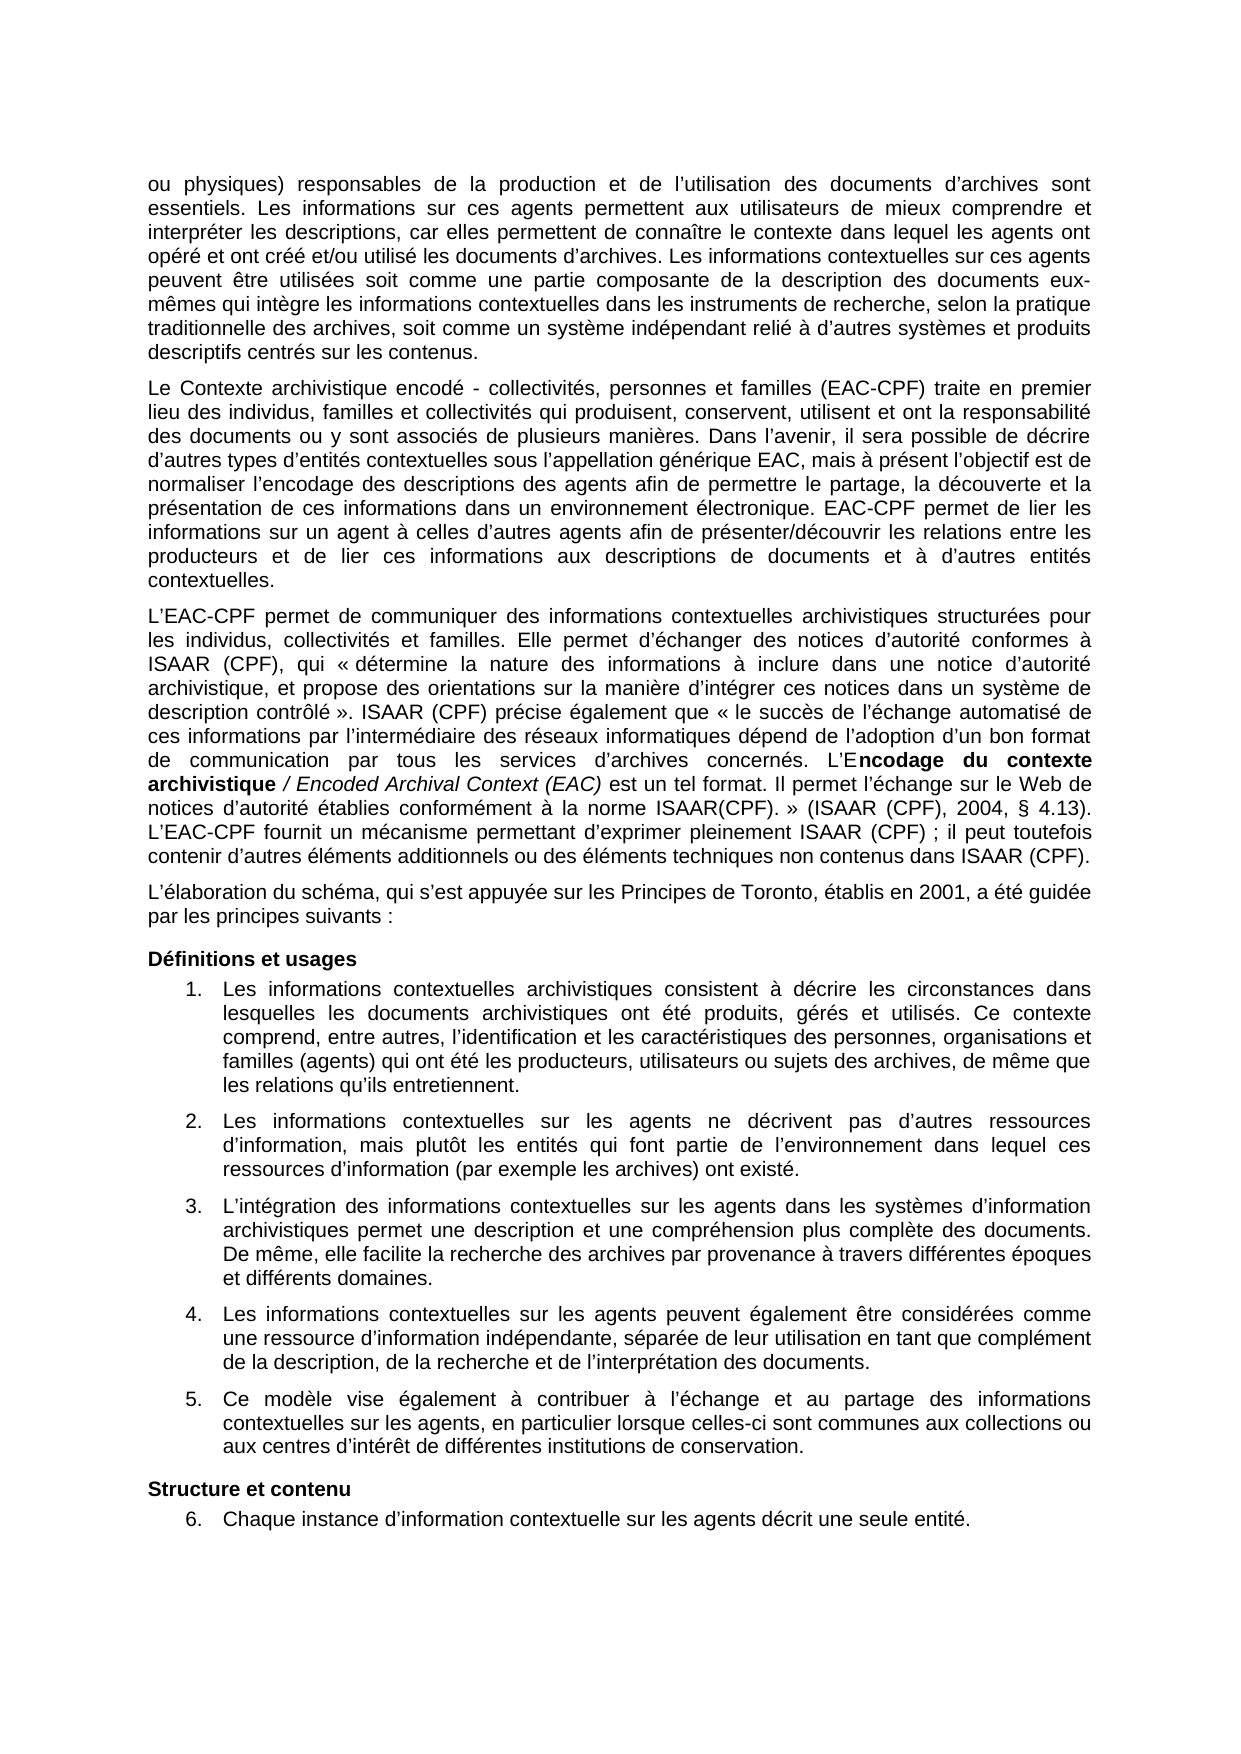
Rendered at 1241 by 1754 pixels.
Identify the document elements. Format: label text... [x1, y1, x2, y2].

list Les informations contextuelles sur les agents ne décrivent pas d’autres ressources d’information, mais plutôt les entités qui font partie de l’environnement dans lequel ces ressources d’information (par exemple les archives) ont existé. [185, 1109, 1092, 1181]
text Structure et contenu [148, 1477, 1092, 1501]
list Les informations contextuelles archivistiques consistent à décrire les circonstances dans lesquelles les documents archivistiques ont été produits, gérés et utilisés. Ce contexte comprend, entre autres, l’identification et les caractéristiques des personnes, organisations et familles (agents) qui ont été les producteurs, utilisateurs ou sujets des archives, de même que les relations qu’ils entretiennent. [185, 977, 1092, 1097]
list Ce modèle vise également à contribuer à l’échange et au partage des informations contextuelles sur les agents, en particulier lorsque celles-ci sont communes aux collections ou aux centres d’intérêt de différentes institutions de conservation. [185, 1386, 1092, 1458]
text L’EAC-CPF permet de communiquer des informations contextuelles archivistiques structurées pour les individus, collectivités et familles. Elle permet d’échanger des notices d’autorité conformes à ISAAR (CPF), qui « détermine la nature des informations à inclure dans une notice d’autorité archivistique, et propose des orientations sur la manière d’intégrer ces notices dans un système de description contrôlé ». ISAAR (CPF) précise également que « le succès de l’échange automatisé de ces informations par l’intermédiaire des réseaux informatiques dépend de l’adoption d’un bon format de communication par tous les services d’archives concernés. L’Encodage du contexte archivistique / Encoded Archival Context (EAC) est un tel format. Il permet l’échange sur le Web de notices d’autorité établies conformément à la norme ISAAR(CPF). » (ISAAR (CPF), 2004, § 4.13). L’EAC-CPF fournit un mécanisme permettant d’exprimer pleinement ISAAR (CPF) ; il peut toutefois contenir d’autres éléments additionnels ou des éléments techniques non contenus dans ISAAR (CPF). [148, 604, 1092, 868]
text Définitions et usages [148, 947, 1092, 971]
list Les informations contextuelles sur les agents peuvent également être considérées comme une ressource d’information indépendante, séparée de leur utilisation en tant que complément de la description, de la recherche et de l’interprétation des documents. [185, 1302, 1092, 1374]
text ou physiques) responsables de la production et de l’utilisation des documents d’archives sont essentiels. Les informations sur ces agents permettent aux utilisateurs de mieux comprendre et interpréter les descriptions, car elles permettent de connaître le contexte dans lequel les agents ont opéré et ont créé et/ou utilisé les documents d’archives. Les informations contextuelles sur ces agents peuvent être utilisées soit comme une partie composante de la description des documents eux-mêmes qui intègre les informations contextuelles dans les instruments de recherche, selon la pratique traditionnelle des archives, soit comme un système indépendant relié à d’autres systèmes et produits descriptifs centrés sur les contenus. [148, 172, 1092, 363]
text Le Contexte archivistique encodé - collectivités, personnes et familles (EAC-CPF) traite en premier lieu des individus, familles et collectivités qui produisent, conservent, utilisent et ont la responsabilité des documents ou y sont associés de plusieurs manières. Dans l’avenir, il sera possible de décrire d’autres types d’entités contextuelles sous l’appellation générique EAC, mais à présent l’objectif est de normaliser l’encodage des descriptions des agents afin de permettre le partage, la découverte et la présentation de ces informations dans un environnement électronique. EAC-CPF permet de lier les informations sur un agent à celles d’autres agents afin de présenter/découvrir les relations entre les producteurs et de lier ces informations aux descriptions de documents et à d’autres entités contextuelles. [148, 376, 1092, 592]
list L’intégration des informations contextuelles sur les agents dans les systèmes d’information archivistiques permet une description et une compréhension plus complète des documents. De même, elle facilite la recherche des archives par provenance à travers différentes époques et différents domaines. [185, 1194, 1092, 1289]
list Chaque instance d’information contextuelle sur les agents décrit une seule entité. [185, 1507, 1092, 1531]
text L’élaboration du schéma, qui s’est appuyée sur les Principes de Toronto, établis en 2001, a été guidée par les principes suivants : [148, 880, 1092, 928]
